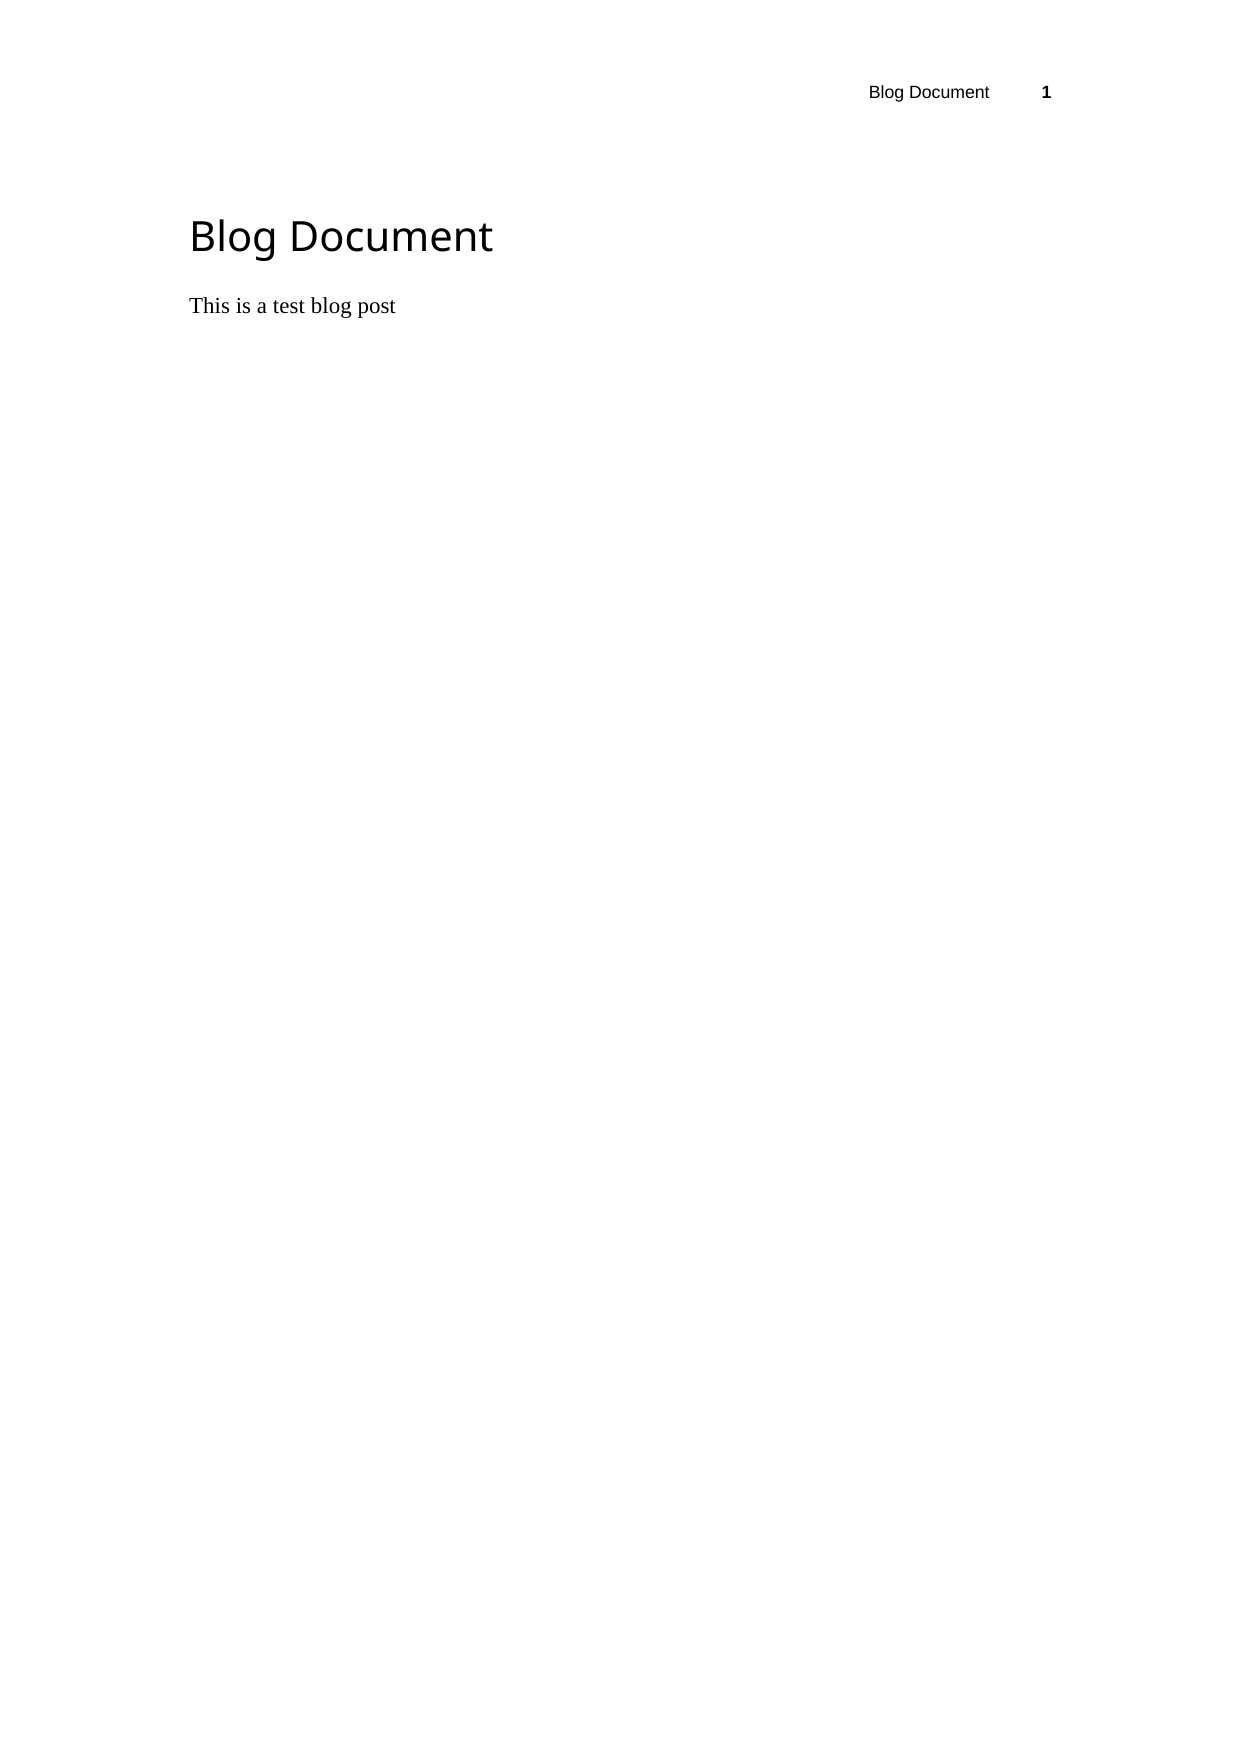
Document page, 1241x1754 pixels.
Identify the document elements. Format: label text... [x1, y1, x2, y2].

text This is a test blog post [189, 293, 1051, 319]
title Blog Document [189, 207, 1051, 264]
